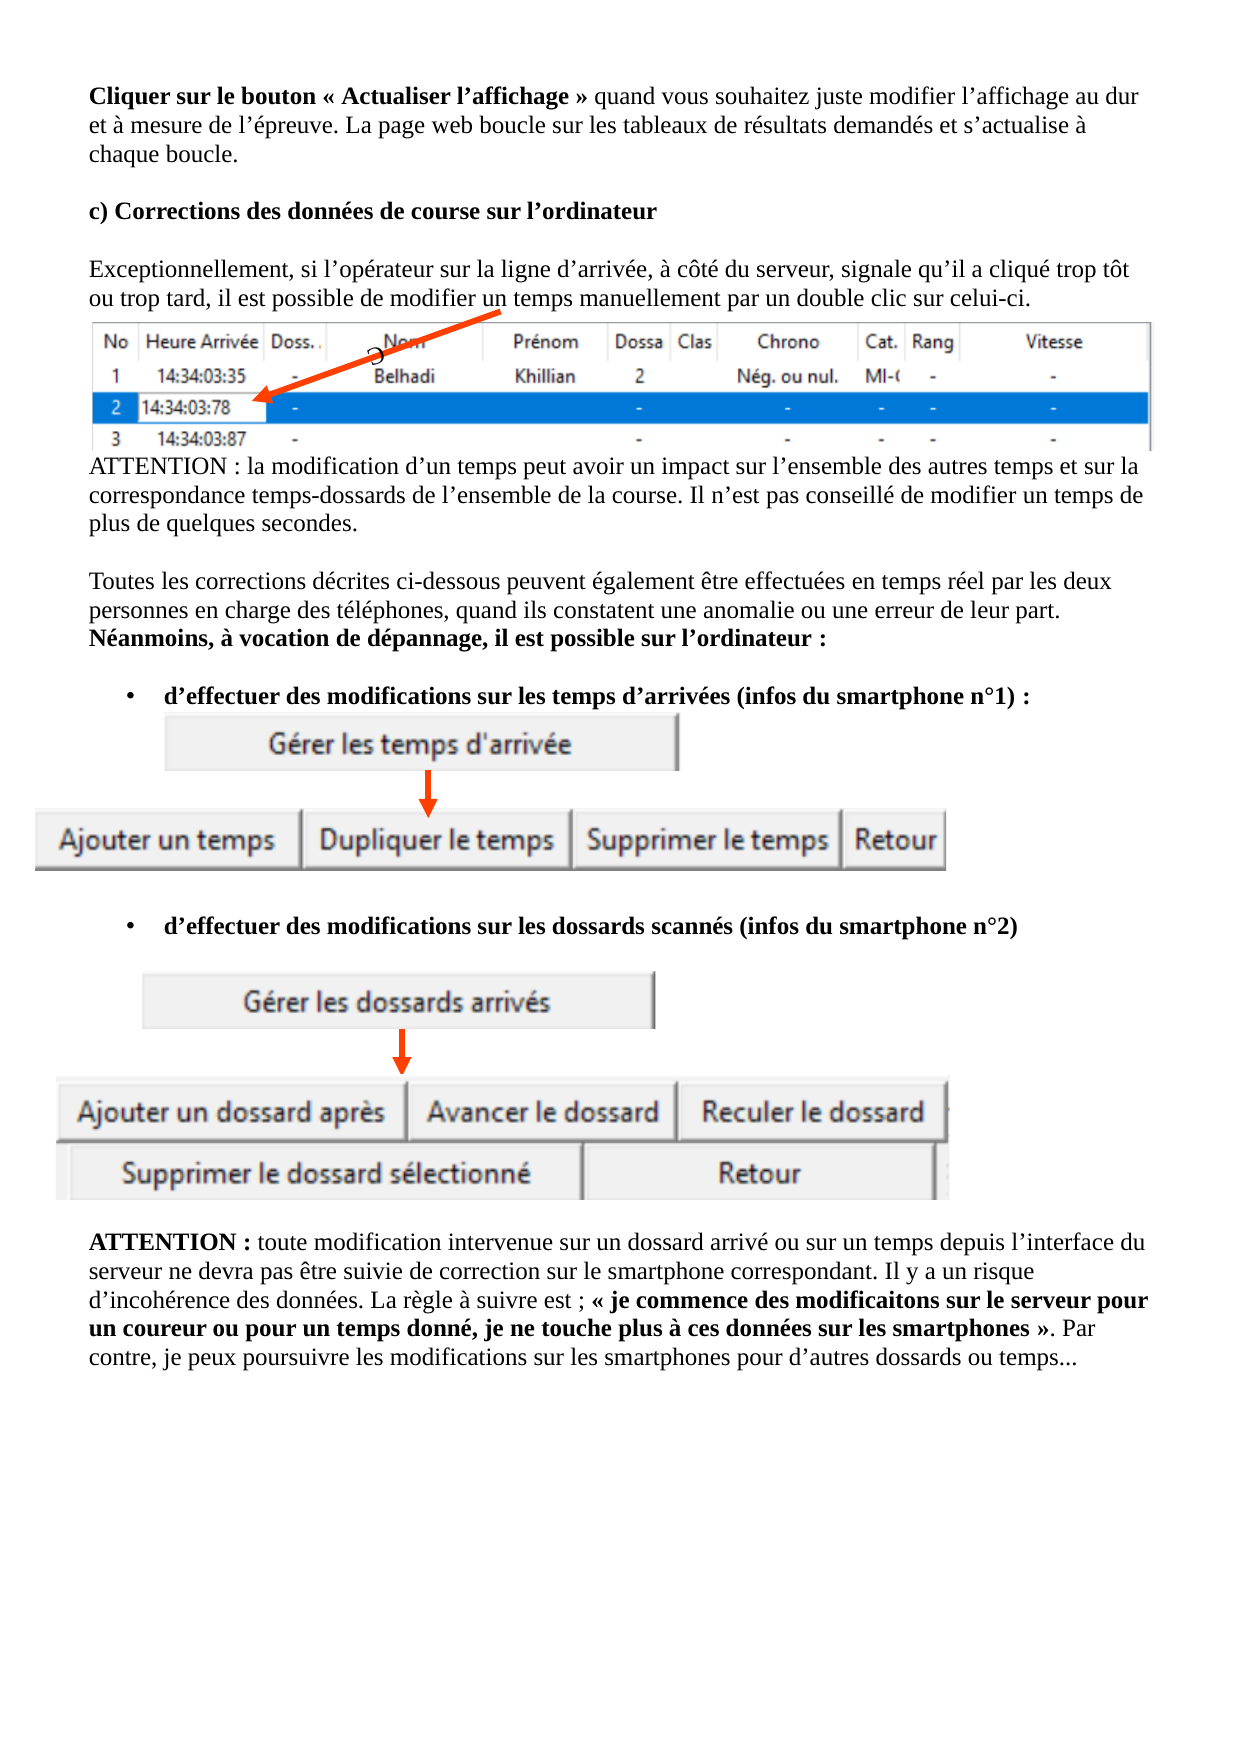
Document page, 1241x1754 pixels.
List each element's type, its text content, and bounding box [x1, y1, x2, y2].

picture [55, 1074, 950, 1200]
text Toutes les corrections décrites ci-dessous peuvent également être effectuées en temps réel par les deux personnes en charge des téléphones, quand ils constatent une anomalie ou une erreur de leur part. Néanmoins, à vocation de dépannage, il est possible sur l’ordinateur : [88, 566, 1158, 652]
picture [35, 808, 947, 871]
list d’effectuer des modifications sur les temps d’arrivées (infos du smartphone n°1) : [126, 681, 1158, 710]
text ATTENTION : toute modification intervenue sur un dossard arrivé ou sur un temps depuis l’interface du serveur ne devra pas être suivie de correction sur le smartphone correspondant. Il y a un risque d’incohérence des données. La règle à suivre est ; « je commence des modificaitons sur le serveur pour un coureur ou pour un temps donné, je ne touche plus à ces données sur les smartphones ». Par contre, je peux poursuivre les modifications sur les smartphones pour d’autres dossards ou temps... [88, 1227, 1158, 1371]
picture [92, 322, 1154, 451]
text c) Corrections des données de course sur l’ordinateur [88, 196, 1158, 225]
text Cliquer sur le bouton « Actualiser l’affichage » quand vous souhaitez juste modifier l’affichage au dur et à mesure de l’épreuve. La page web boucle sur les tableaux de résultats demandés et s’actualise à chaque boucle. [88, 81, 1158, 168]
list d’effectuer des modifications sur les dossards scannés (infos du smartphone n°2) [126, 911, 1158, 940]
picture [142, 971, 656, 1029]
text ATTENTION : la modification d’un temps peut avoir un impact sur l’ensemble des autres temps et sur la correspondance temps-dossards de l’ensemble de la course. Il n’est pas conseillé de modifier un temps de plus de quelques secondes. [88, 311, 1158, 537]
text Exceptionnellement, si l’opérateur sur la ligne d’arrivée, à côté du serveur, signale qu’il a cliqué trop tôt ou trop tard, il est possible de modifier un temps manuellement par un double clic sur celui-ci. [88, 254, 1158, 311]
picture [163, 712, 681, 771]
